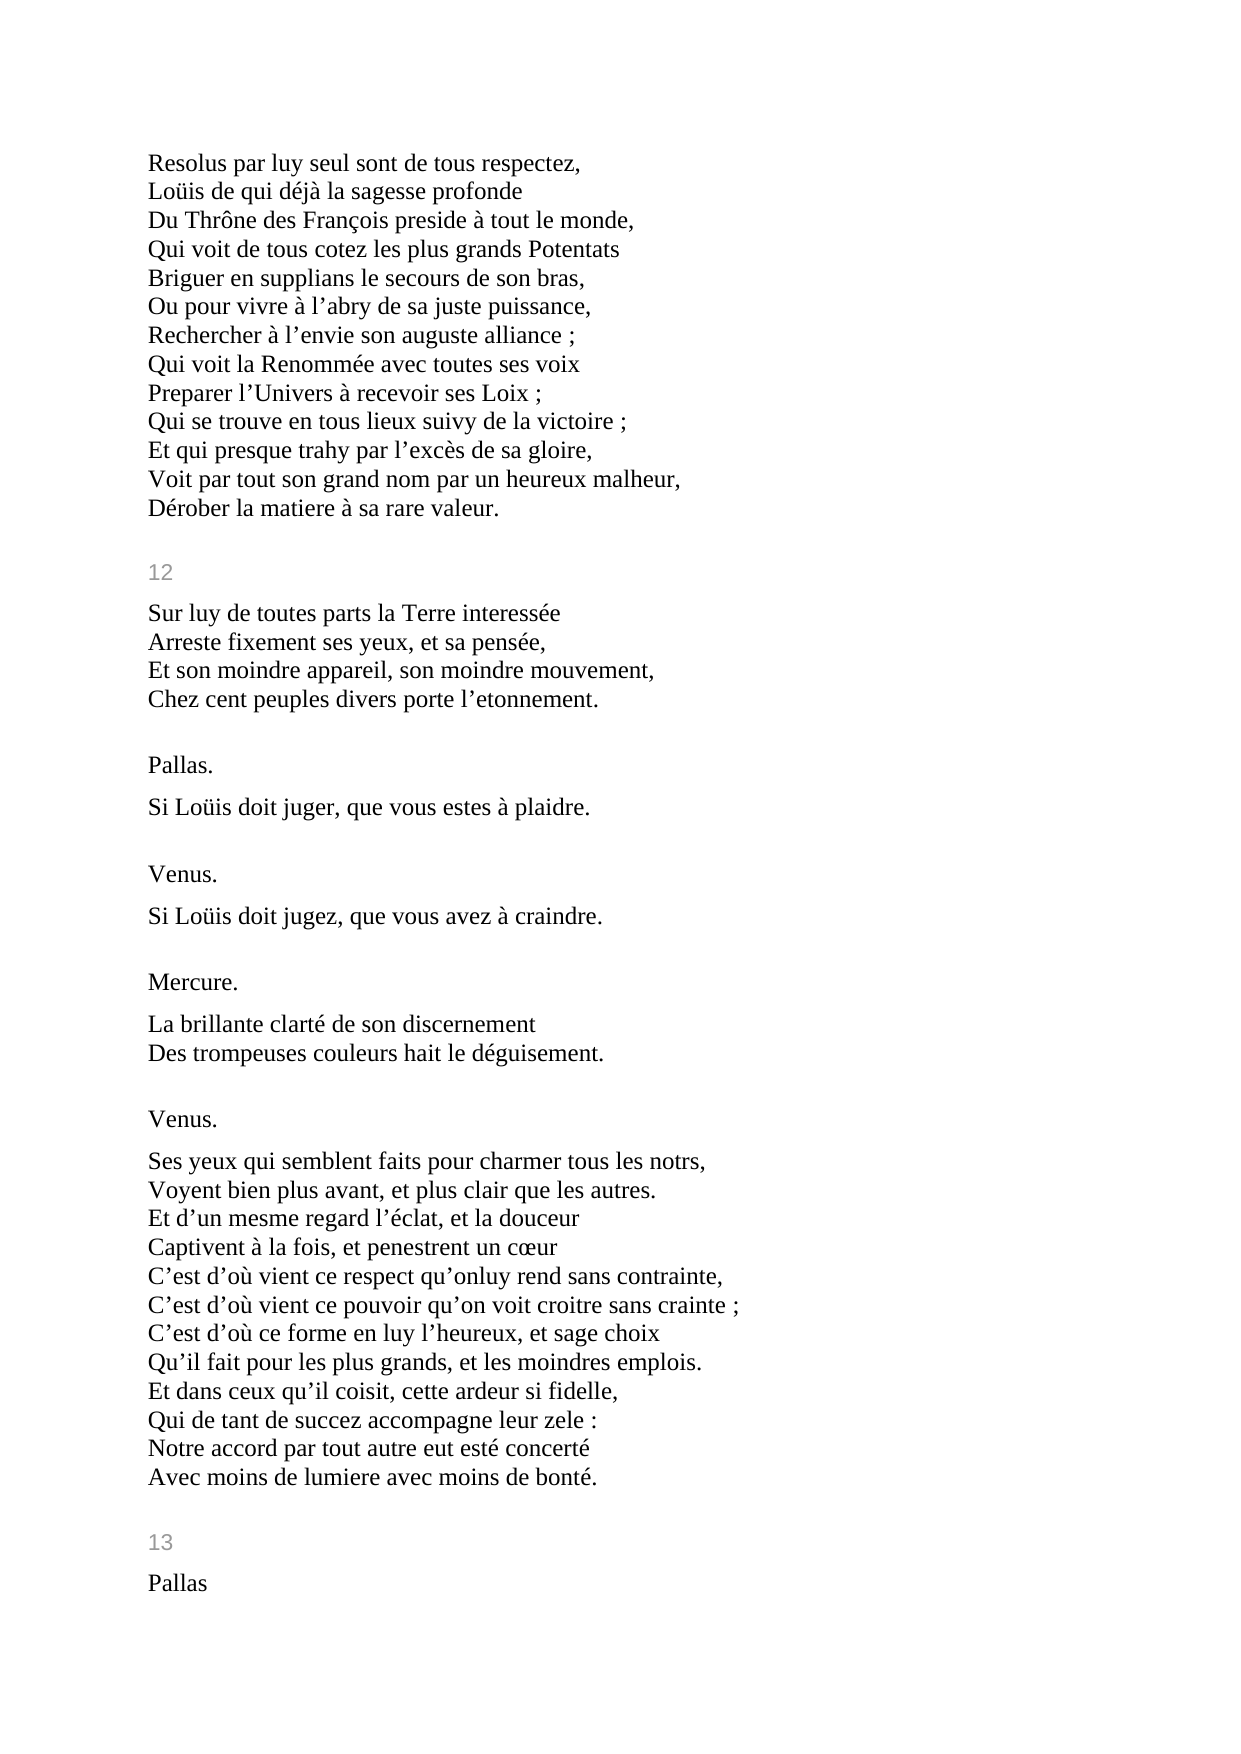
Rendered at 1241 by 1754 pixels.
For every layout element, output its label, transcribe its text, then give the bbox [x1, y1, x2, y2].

text Voyent bien plus avant, et plus clair que les autres. [148, 1175, 1093, 1203]
text Sur luy de toutes parts la Terre interessée [148, 598, 1093, 627]
text Des trompeuses couleurs hait le déguisement. [148, 1038, 1093, 1066]
text Venus. [148, 1104, 1093, 1133]
text Notre accord par tout autre eut esté concerté [148, 1433, 1093, 1462]
text Avec moins de lumiere avec moins de bonté. [148, 1462, 1093, 1491]
text Qu’il fait pour les plus grands, et les moindres emplois. [148, 1347, 1093, 1376]
text Voit par tout son grand nom par un heureux malheur, [148, 464, 1093, 493]
text Et d’un mesme regard l’éclat, et la douceur [148, 1203, 1093, 1232]
text Et dans ceux qu’il coisit, cette ardeur si fidelle, [148, 1376, 1093, 1405]
text 12 [173, 559, 1093, 585]
text Resolus par luy seul sont de tous respectez, [148, 148, 1093, 176]
text Rechercher à l’envie son auguste alliance ; [148, 320, 1093, 349]
text Chez cent peuples divers porte l’etonnement. [148, 684, 1093, 713]
text La brillante clarté de son discernement [148, 1009, 1093, 1038]
text Qui voit de tous cotez les plus grands Potentats [148, 234, 1093, 263]
text Pallas [148, 1568, 1093, 1596]
text C’est d’où vient ce respect qu’onluy rend sans contrainte, [148, 1261, 1093, 1290]
text Briguer en supplians le secours de son bras, [148, 263, 1093, 291]
text Du Thrône des François preside à tout le monde, [148, 205, 1093, 234]
text C’est d’où vient ce pouvoir qu’on voit croitre sans crainte ; [148, 1290, 1093, 1318]
text Venus. [148, 859, 1093, 888]
text Captivent à la fois, et penestrent un cœur [148, 1232, 1093, 1261]
text Preparer l’Univers à recevoir ses Loix ; [148, 378, 1093, 406]
text Qui voit la Renommée avec toutes ses voix [148, 349, 1093, 378]
text Ou pour vivre à l’abry de sa juste puissance, [148, 291, 1093, 320]
text 13 [148, 1528, 1093, 1555]
text Et qui presque trahy par l’excès de sa gloire, [148, 435, 1093, 464]
text Si Loüis doit juger, que vous estes à plaidre. [148, 792, 1093, 821]
text Loüis de qui déjà la sagesse profonde [148, 176, 1093, 205]
text C’est d’où ce forme en luy l’heureux, et sage choix [148, 1318, 1093, 1347]
text Ses yeux qui semblent faits pour charmer tous les notrs, [148, 1146, 1093, 1175]
text Et son moindre appareil, son moindre mouvement, [148, 656, 1093, 684]
text Qui de tant de succez accompagne leur zele : [148, 1405, 1093, 1433]
text Mercure. [148, 967, 1093, 996]
text Qui se trouve en tous lieux suivy de la victoire ; [148, 406, 1093, 435]
text Dérober la matiere à sa rare valeur. [148, 493, 1093, 521]
text Arreste fixement ses yeux, et sa pensée, [148, 627, 1093, 656]
text Pallas. [148, 751, 1093, 779]
text Si Loüis doit jugez, que vous avez à craindre. [148, 901, 1093, 929]
